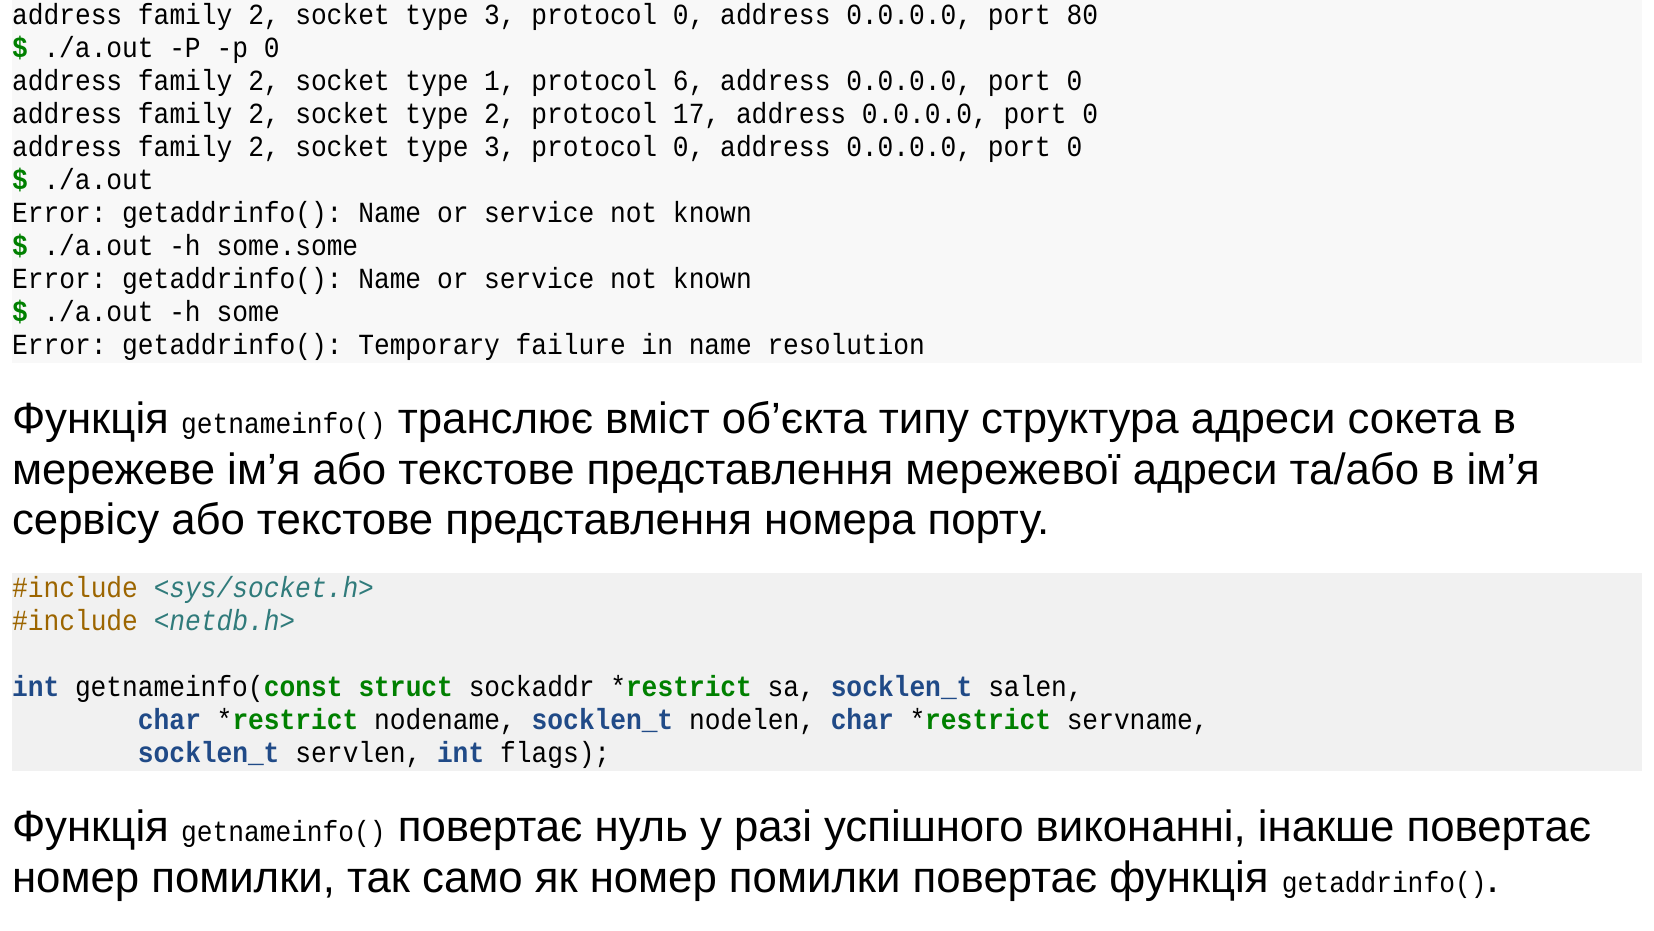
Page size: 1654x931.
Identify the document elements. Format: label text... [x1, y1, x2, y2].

text int getnameinfo(const struct sockaddr *restrict sa, socklen_t salen, [12, 672, 1642, 705]
text Error: getaddrinfo(): Name or service not known [12, 264, 1642, 297]
text $ ./a.out -P -p 0 [12, 33, 1642, 66]
text #include <sys/socket.h> [12, 573, 1642, 606]
text address family 2, socket type 2, protocol 17, address 0.0.0.0, port 0 [12, 99, 1642, 132]
text Функція getnameinfo() транслює вміст об’єкта типу структура адреси сокета в мережеве ім’я або текстове представлення мережевої адреси та/або в ім’я сервісу або текстове представлення номера порту. [12, 393, 1642, 544]
text Error: getaddrinfo(): Name or service not known [12, 198, 1642, 231]
text address family 2, socket type 3, protocol 0, address 0.0.0.0, port 0 [12, 132, 1642, 165]
text address family 2, socket type 3, protocol 0, address 0.0.0.0, port 80 [12, 0, 1642, 33]
text Функція getnameinfo() повертає нуль у разі успішного виконанні, інакше повертає номер помилки, так само як номер помилки повертає функція getaddrinfo(). [12, 801, 1642, 901]
text $ ./a.out -h some.some [12, 231, 1642, 264]
text $ ./a.out [12, 165, 1642, 198]
text #include <netdb.h> [12, 606, 1642, 639]
text char *restrict nodename, socklen_t nodelen, char *restrict servname, [12, 705, 1642, 738]
text Error: getaddrinfo(): Temporary failure in name resolution [12, 330, 1642, 363]
text address family 2, socket type 1, protocol 6, address 0.0.0.0, port 0 [12, 66, 1642, 99]
text socklen_t servlen, int flags); [12, 738, 1642, 771]
text $ ./a.out -h some [12, 297, 1642, 330]
